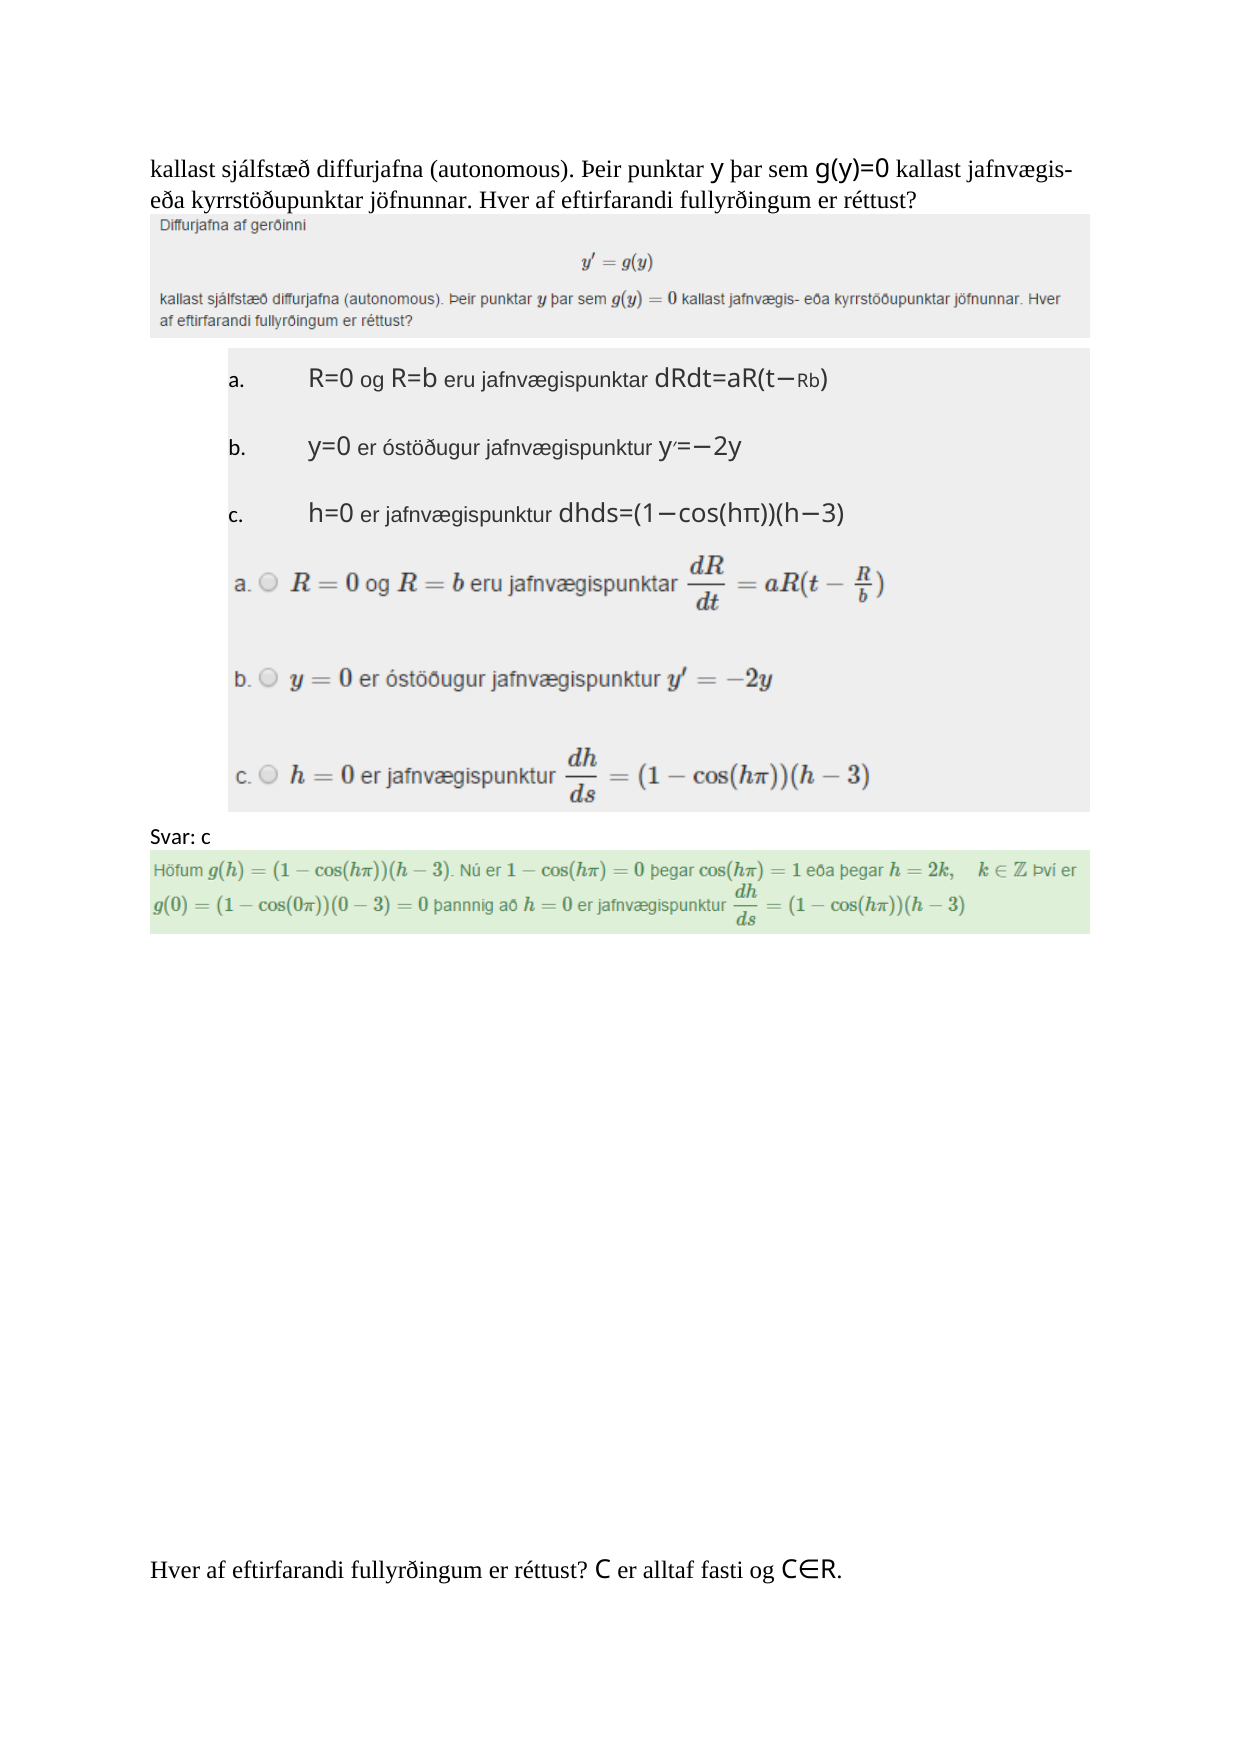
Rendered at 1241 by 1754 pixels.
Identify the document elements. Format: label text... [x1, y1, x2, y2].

picture [150, 214, 1091, 338]
text kallast sjálfstæð diffurjafna (autonomous). Þeir punktar y þar sem g(y)=0 kallast jafnvægis- eða kyrrstöðupunktar jöfnunnar. Hver af eftirfarandi fullyrðingum er réttust? [150, 150, 1090, 214]
list h=0 er jafnvægispunktur dhds=(1−cos(hπ))(h−3) [228, 483, 1090, 530]
text Hver af eftirfarandi fullyrðingum er réttust? C er alltaf fasti og C∈R. [150, 1550, 1090, 1586]
list y=0 er óstöðugur jafnvægispunktur y′=−2y [228, 416, 1090, 463]
picture [150, 850, 1091, 934]
picture [228, 551, 891, 812]
text Svar: c [150, 822, 1090, 850]
list R=0 og R=b eru jafnvægispunktar dRdt=aR(t−Rb) [228, 348, 1090, 395]
